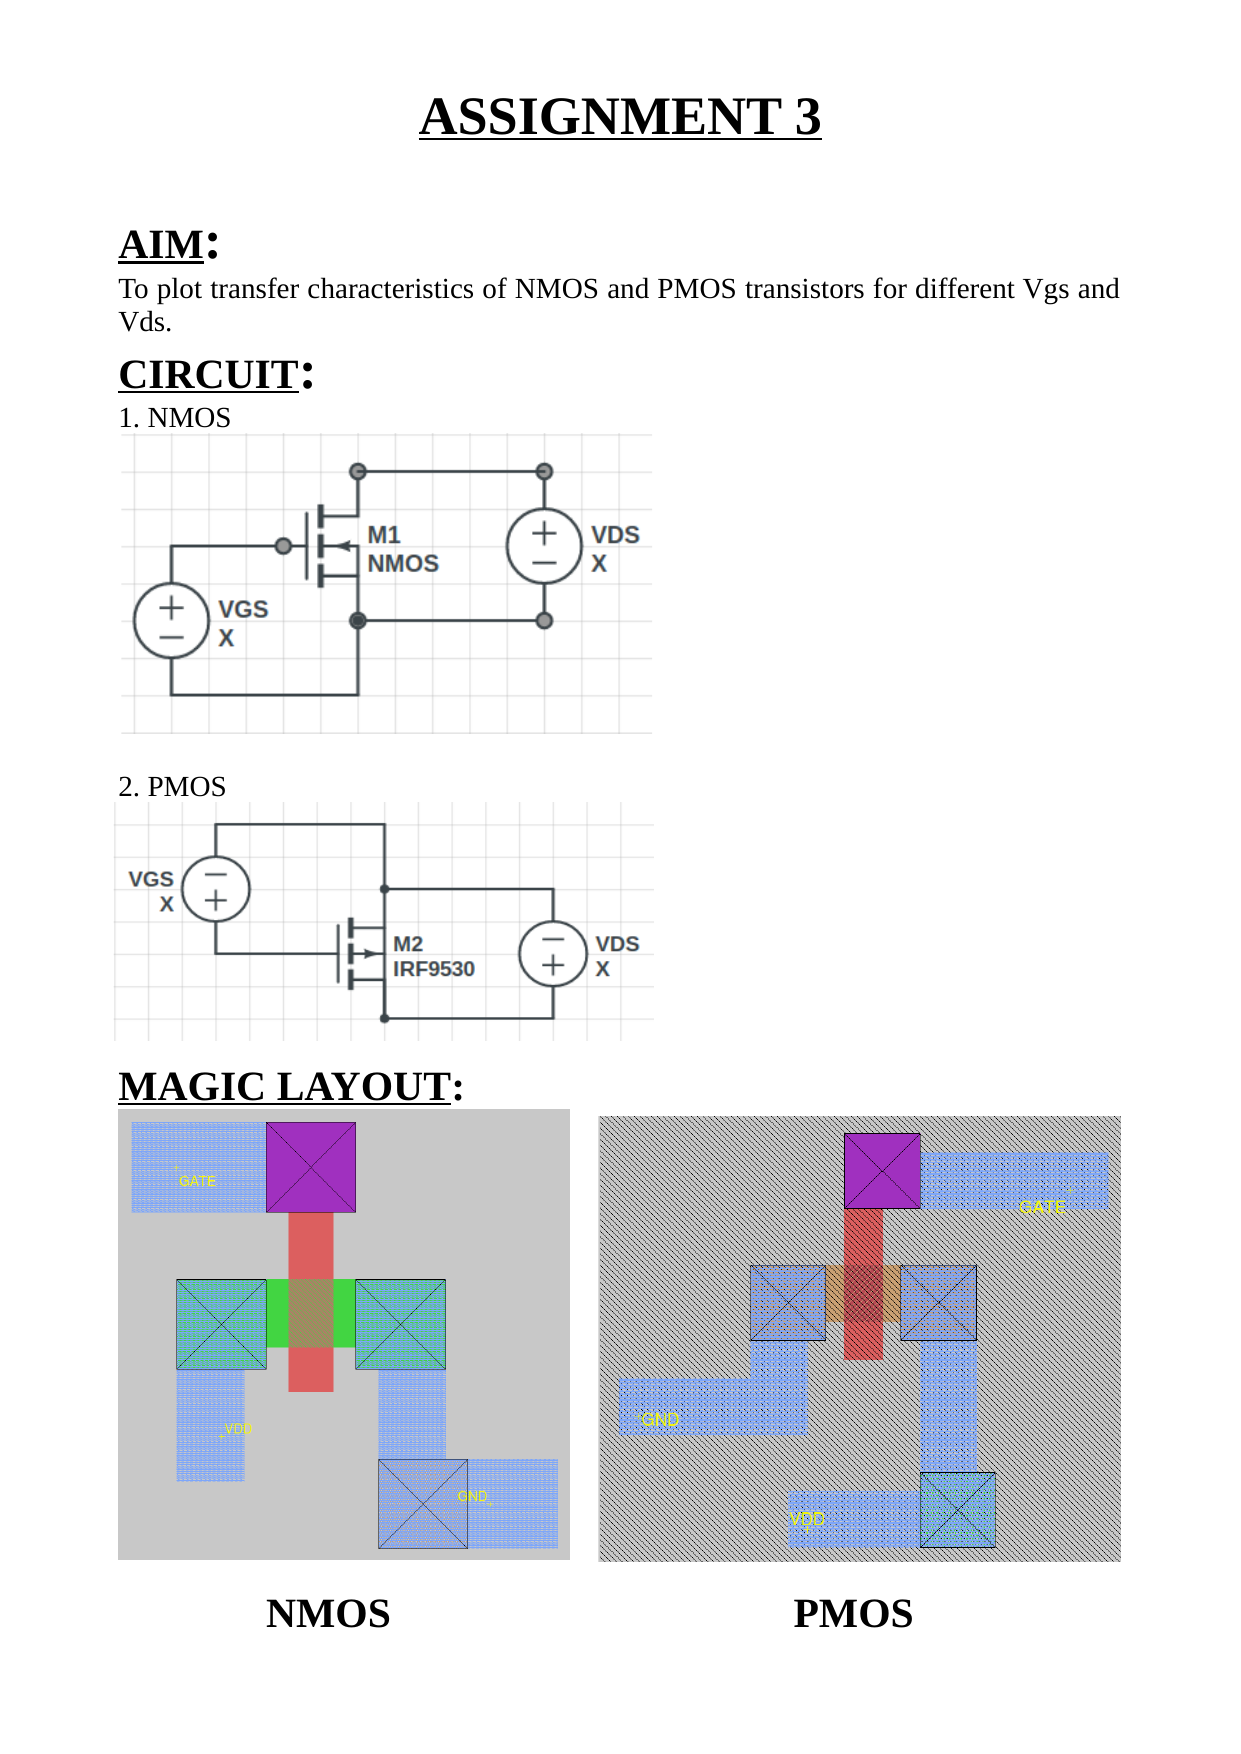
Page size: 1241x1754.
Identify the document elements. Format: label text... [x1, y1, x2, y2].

picture [113, 802, 654, 1041]
text To plot transfer characteristics of NMOS and PMOS transistors for different Vgs and Vds. [118, 271, 1122, 338]
picture [598, 1116, 1121, 1562]
text AIM: [118, 208, 1122, 271]
text 1. NMOS [118, 400, 1122, 434]
text 2. PMOS [118, 769, 1122, 803]
picture [121, 433, 653, 734]
picture [118, 1109, 570, 1560]
text NMOS PMOS [118, 1588, 1122, 1636]
text ASSIGNMENT 3 [118, 84, 1122, 146]
text MAGIC LAYOUT: [118, 1061, 1122, 1109]
text CIRCUIT: [118, 338, 1122, 400]
